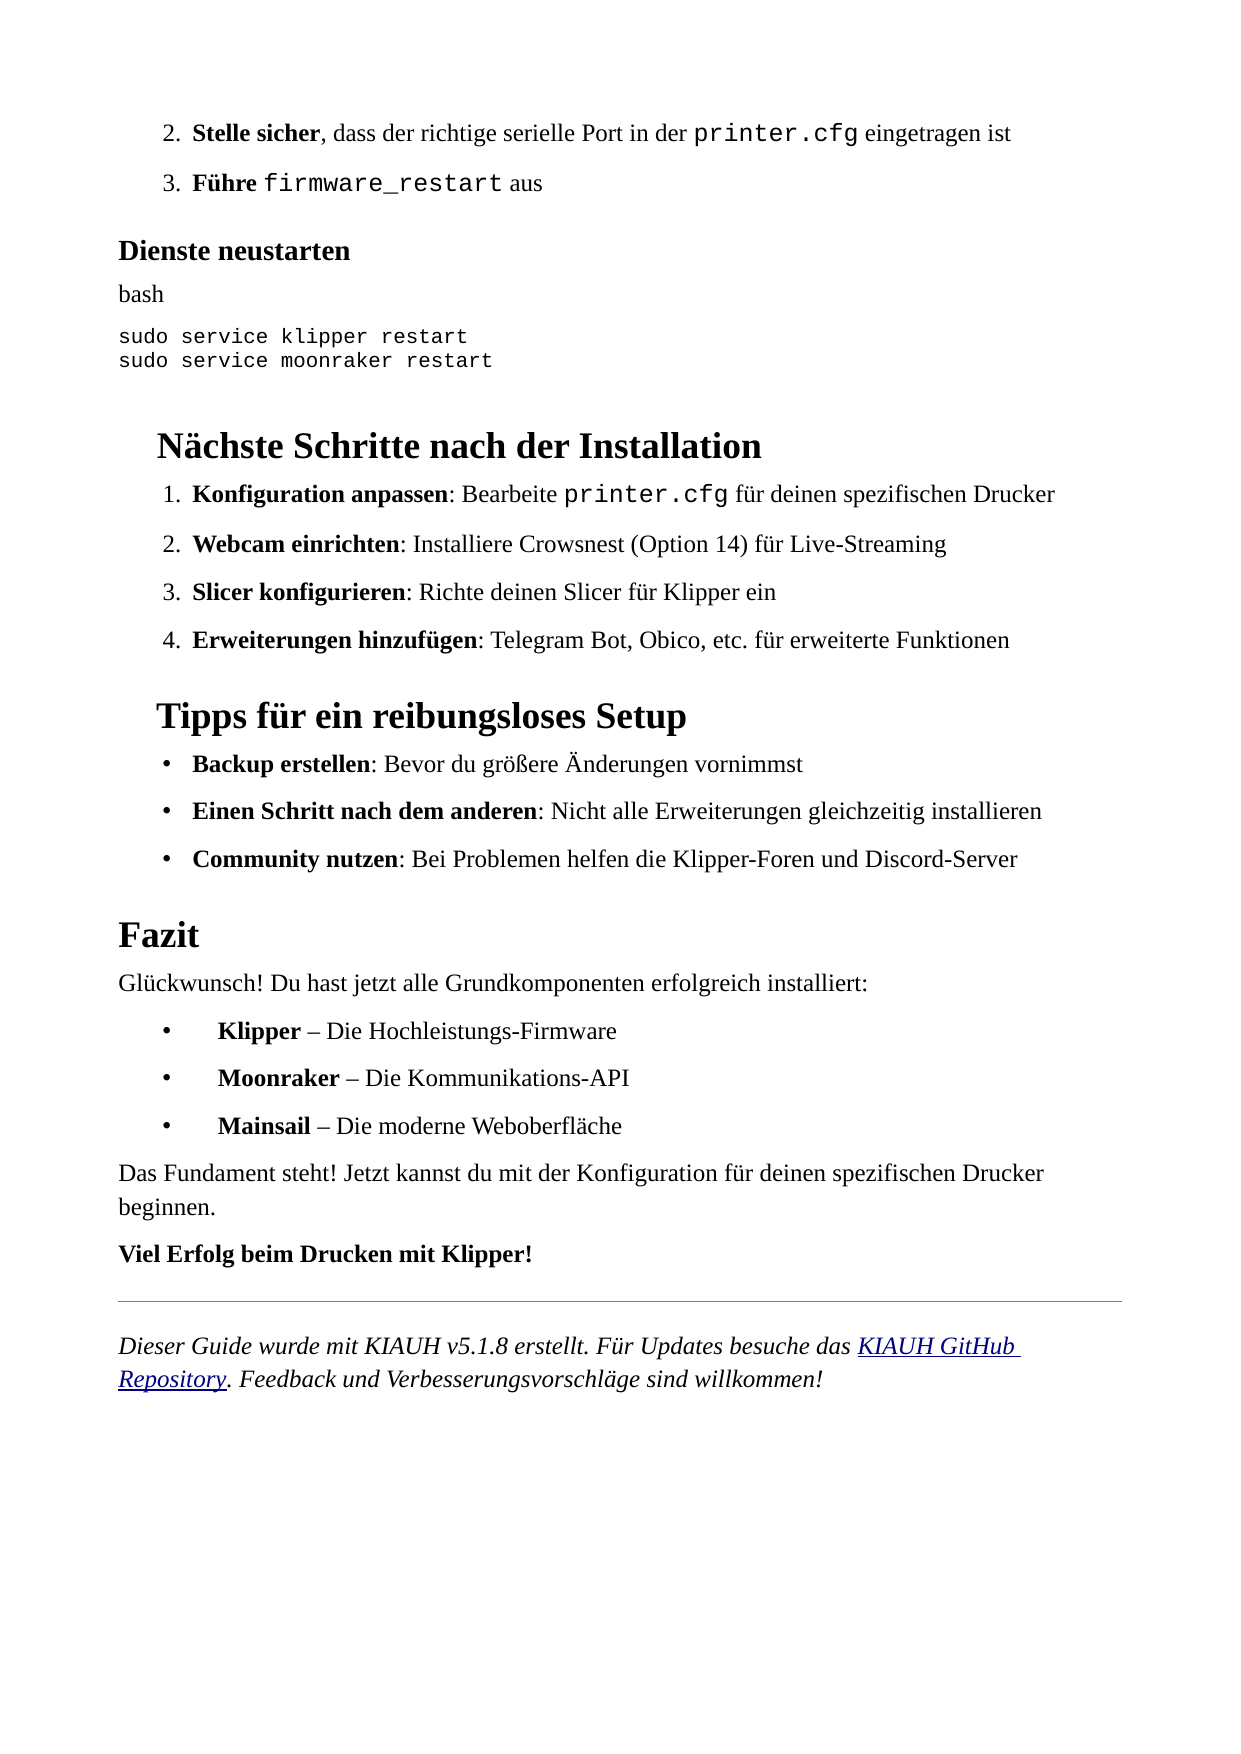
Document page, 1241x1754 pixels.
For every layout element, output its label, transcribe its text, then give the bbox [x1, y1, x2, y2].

list Slicer konfigurieren: Richte deinen Slicer für Klipper ein [162, 577, 1122, 606]
subtitle Dienste neustarten [118, 233, 1122, 266]
text Viel Erfolg beim Drucken mit Klipper! 🚀 [118, 1239, 1122, 1268]
list Führe firmware_restart aus [162, 168, 1122, 199]
text Glückwunsch! Du hast jetzt alle Grundkomponenten erfolgreich installiert: [118, 968, 1122, 997]
text sudo service klipper restart [118, 326, 1122, 350]
subtitle 🎯 Nächste Schritte nach der Installation [118, 424, 1122, 467]
list Einen Schritt nach dem anderen: Nicht alle Erweiterungen gleichzeitig installieren [162, 796, 1122, 825]
subtitle 💡 Tipps für ein reibungsloses Setup [118, 693, 1122, 736]
list ✅ Moonraker – Die Kommunikations-API [162, 1063, 1122, 1092]
text Das Fundament steht! Jetzt kannst du mit der Konfiguration für deinen spezifischen Drucker beginnen. [118, 1158, 1122, 1220]
list ✅ Mainsail – Die moderne Weboberfläche [162, 1111, 1122, 1140]
subtitle Fazit [118, 912, 1122, 956]
list Stelle sicher, dass der richtige serielle Port in der printer.cfg eingetragen ist [162, 118, 1122, 149]
text Dieser Guide wurde mit KIAUH v5.1.8 erstellt. Für Updates besuche das KIAUH GitHub Repository. Feedback und Verbesserungsvorschläge sind willkommen! [118, 1331, 1122, 1393]
text bash [118, 279, 1122, 307]
list Community nutzen: Bei Problemen helfen die Klipper-Foren und Discord-Server [162, 844, 1122, 873]
list Erweiterungen hinzufügen: Telegram Bot, Obico, etc. für erweiterte Funktionen [162, 625, 1122, 653]
list Konfiguration anpassen: Bearbeite printer.cfg für deinen spezifischen Drucker [162, 479, 1122, 510]
list Webcam einrichten: Installiere Crowsnest (Option 14) für Live-Streaming [162, 529, 1122, 558]
text sudo service moonraker restart [118, 350, 1122, 374]
list Backup erstellen: Bevor du größere Änderungen vornimmst [162, 749, 1122, 778]
list ✅ Klipper – Die Hochleistungs-Firmware [162, 1016, 1122, 1044]
